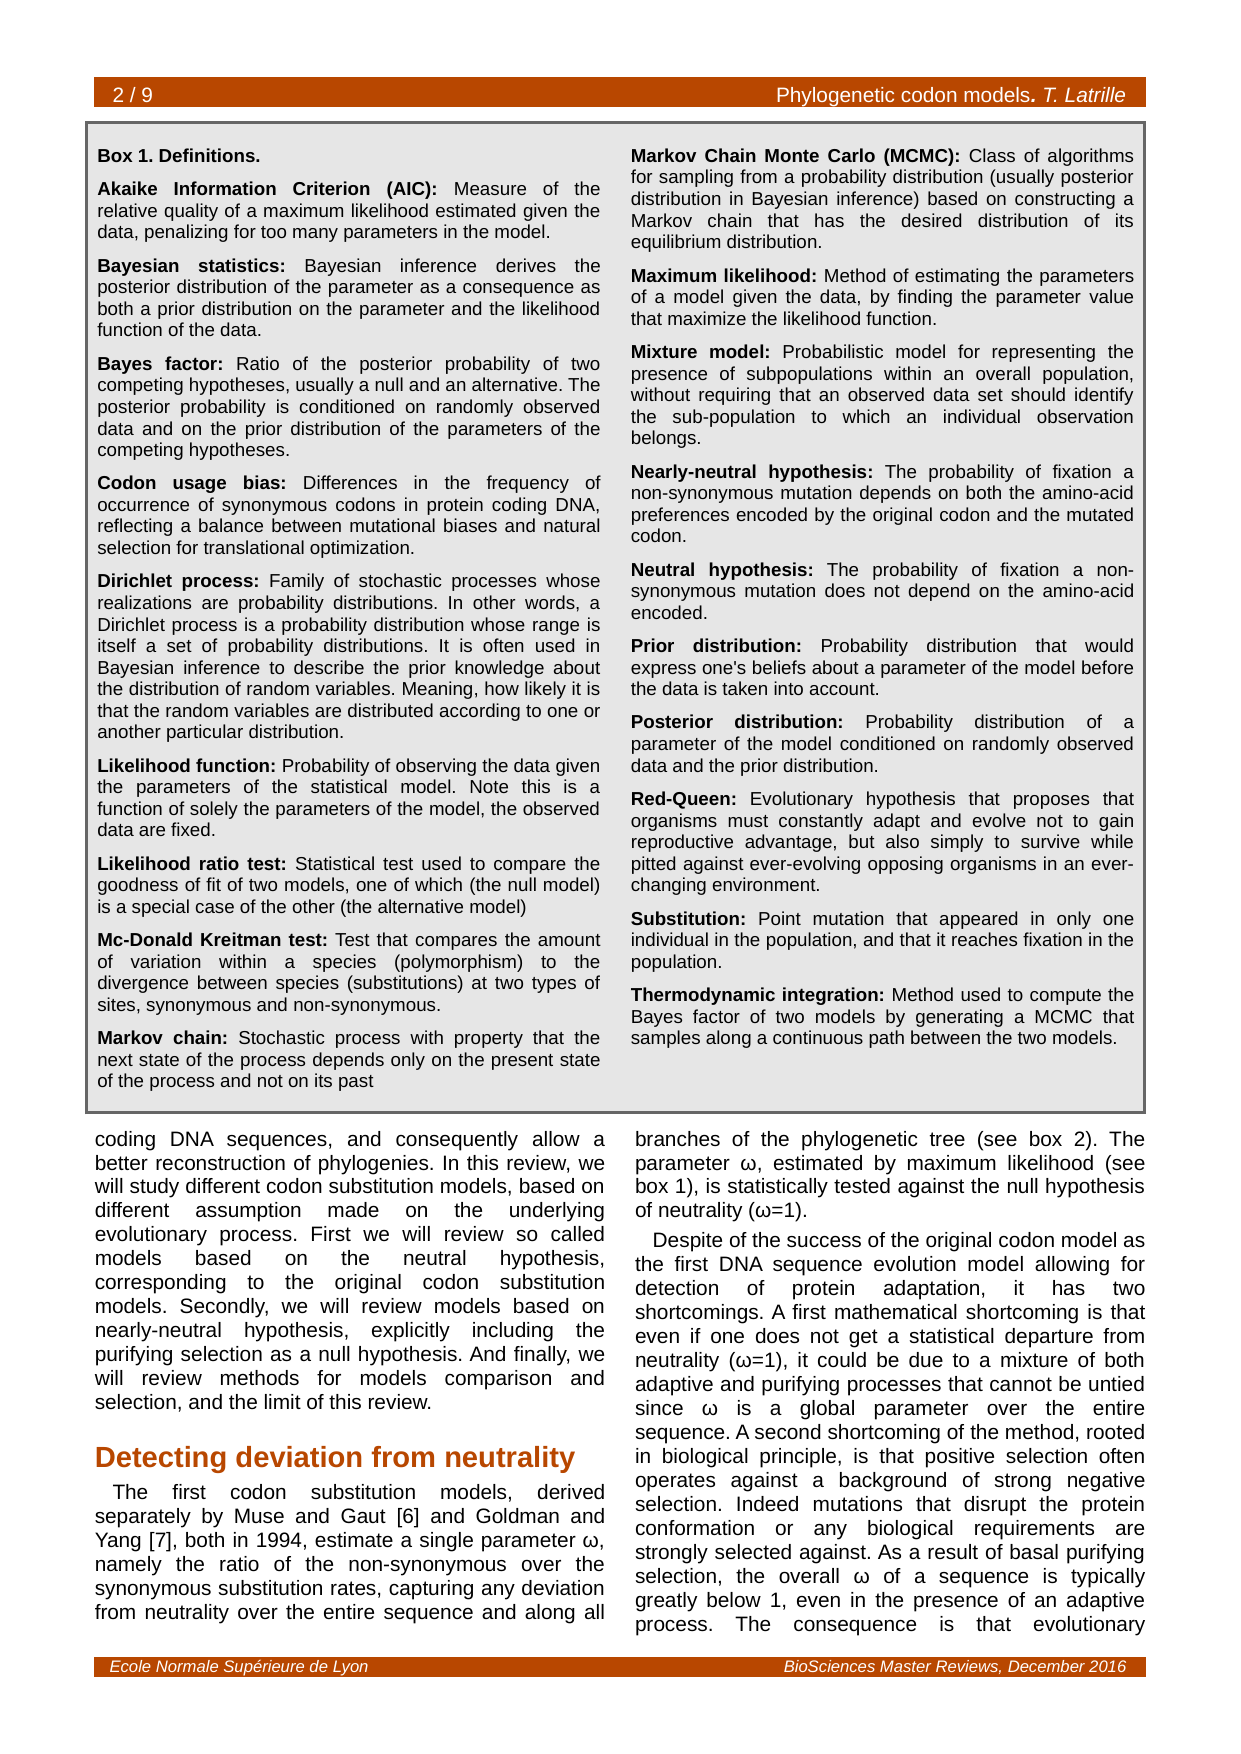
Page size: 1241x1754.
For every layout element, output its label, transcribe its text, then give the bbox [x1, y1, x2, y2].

text Akaike Information Criterion (AIC): Measure of the relative quality of a maximum likelihood estimated given the data, penalizing for too many parameters in the model. [97, 178, 601, 243]
text Likelihood function: Probability of observing the data given the parameters of the statistical model. Note this is a function of solely the parameters of the model, the observed data are fixed. [97, 754, 601, 841]
text Prior distribution: Probability distribution that would express one's beliefs about a parameter of the model before the data is taken into account. [631, 635, 1134, 699]
text Despite of the success of the original codon model as the first DNA sequence evolution model allowing for detection of protein adaptation, it has two shortcomings. A first mathematical shortcoming is that even if one does not get a statistical departure from neutrality (ω=1), it could be due to a mixture of both adaptive and purifying processes that cannot be untied since ω is a global parameter over the entire sequence. A second shortcoming of the method, rooted in biological principle, is that positive selection often operates against a background of strong negative selection. Indeed mutations that disrupt the protein conformation or any biological requirements are strongly selected against. As a result of basal purifying selection, the overall ω of a sequence is typically greatly below 1, even in the presence of an adaptive process. The consequence is that evolutionary [635, 1228, 1146, 1635]
subtitle Detecting deviation from neutrality [94, 1440, 605, 1474]
text branches of the phylogenetic tree (see box 2). The parameter ω, estimated by maximum likelihood (see box 1), is statistically tested against the null hypothesis of neutrality (ω=1). [635, 1114, 1146, 1222]
text Markov chain: Stochastic process with property that the next state of the process depends only on the present state of the process and not on its past [97, 1027, 601, 1092]
text Red-Queen: Evolutionary hypothesis that proposes that organisms must constantly adapt and evolve not to gain reproductive advantage, but also simply to survive while pitted against ever-evolving opposing organisms in an ever-changing environment. [631, 788, 1134, 896]
text Bayes factor: Ratio of the posterior probability of two competing hypotheses, usually a null and an alternative. The posterior probability is conditioned on randomly observed data and on the prior distribution of the parameters of the competing hypotheses. [97, 353, 601, 460]
text The first codon substitution models, derived separately by Muse and Gaut [6] and Goldman and Yang [7], both in 1994, estimate a single parameter ω, namely the ratio of the non-synonymous over the synonymous substitution rates, capturing any deviation from neutrality over the entire sequence and along all [94, 1480, 605, 1624]
text Dirichlet process: Family of stochastic processes whose realizations are probability distributions. In other words, a Dirichlet process is a probability distribution whose range is itself a set of probability distributions. It is often used in Bayesian inference to describe the prior knowledge about the distribution of random variables. Meaning, how likely it is that the random variables are distributed according to one or another particular distribution. [97, 570, 601, 743]
text Codon usage bias: Differences in the frequency of occurrence of synonymous codons in protein coding DNA, reflecting a balance between mutational biases and natural selection for translational optimization. [97, 472, 601, 558]
text Maximum likelihood: Method of estimating the parameters of a model given the data, by finding the parameter value that maximize the likelihood function. [631, 264, 1134, 329]
text Likelihood ratio test: Statistical test used to compare the goodness of fit of two models, one of which (the null model) is a special case of the other (the alternative model) [97, 852, 601, 917]
text Substitution: Point mutation that appeared in only one individual in the population, and that it reaches fixation in the population. [631, 907, 1134, 972]
text Nearly-neutral hypothesis: The probability of fixation a non-synonymous mutation depends on both the amino-acid preferences encoded by the original codon and the mutated codon. [631, 460, 1134, 547]
text Thermodynamic integration: Method used to compute the Bayes factor of two models by generating a MCMC that samples along a continuous path between the two models. [631, 984, 1134, 1048]
text Markov Chain Monte Carlo (MCMC): Class of algorithms for sampling from a probability distribution (usually posterior distribution in Bayesian inference) based on constructing a Markov chain that has the desired distribution of its equilibrium distribution. [631, 145, 1134, 253]
text Mixture model: Probabilistic model for representing the presence of subpopulations within an overall population, without requiring that an observed data set should identify the sub-population to which an individual observation belongs. [631, 341, 1134, 449]
text Box 1. Definitions. [97, 145, 601, 166]
text Bayesian statistics: Bayesian inference derives the posterior distribution of the parameter as a consequence as both a prior distribution on the parameter and the likelihood function of the data. [97, 254, 601, 341]
text Neutral hypothesis: The probability of fixation a non-synonymous mutation does not depend on the amino-acid encoded. [631, 558, 1134, 623]
text Posterior distribution: Probability distribution of a parameter of the model conditioned on randomly observed data and the prior distribution. [631, 711, 1134, 776]
text Mc-Donald Kreitman test: Test that compares the amount of variation within a species (polymorphism) to the divergence between species (substitutions) at two types of sites, synonymous and non-synonymous. [97, 929, 601, 1015]
text coding DNA sequences, and consequently allow a better reconstruction of phylogenies. In this review, we will study different codon substitution models, based on different assumption made on the underlying evolutionary process. First we will review so called models based on the neutral hypothesis, corresponding to the original codon substitution models. Secondly, we will review models based on nearly-neutral hypothesis, explicitly including the purifying selection as a null hypothesis. And finally, we will review methods for models comparison and selection, and the limit of this review. [94, 1114, 605, 1414]
